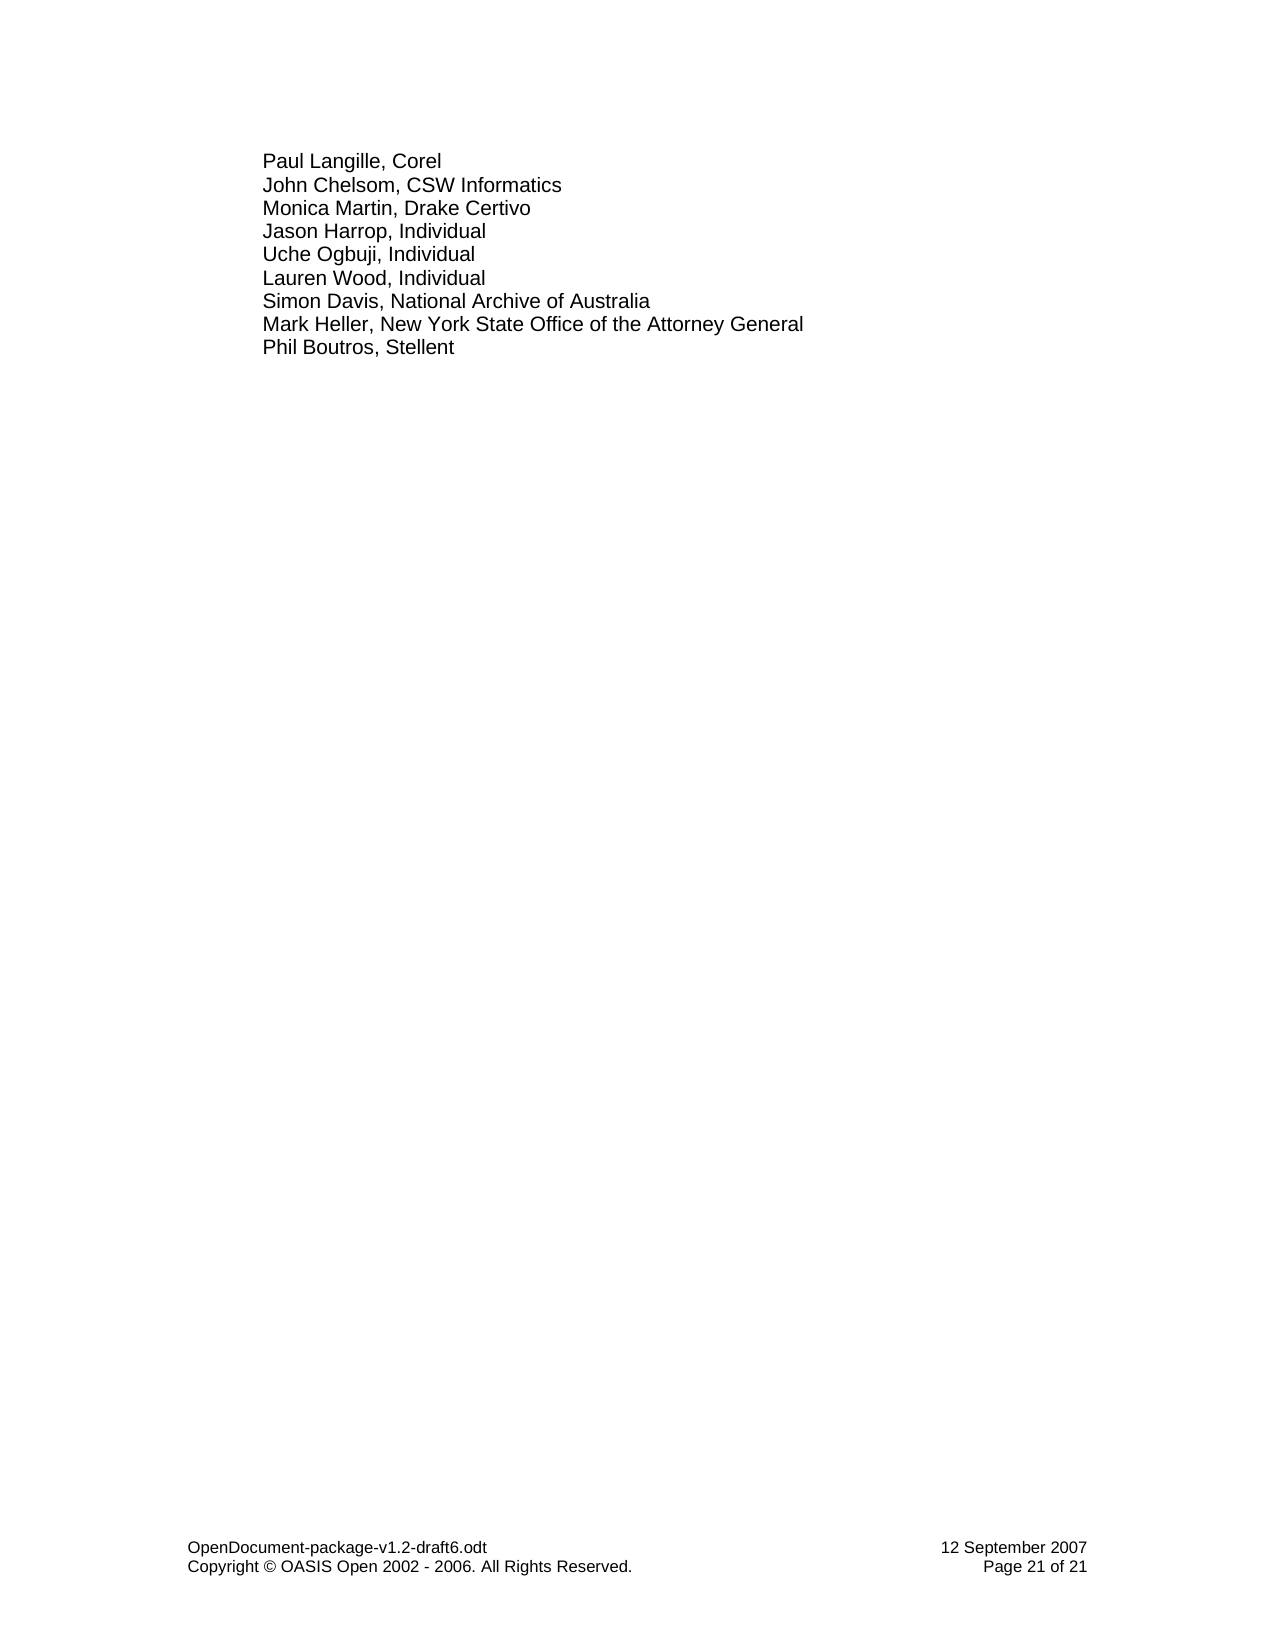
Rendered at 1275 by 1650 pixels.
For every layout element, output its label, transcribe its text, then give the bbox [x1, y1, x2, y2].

text John Chelsom, CSW Informatics [262, 173, 1088, 196]
text Monica Martin, Drake Certivo [262, 196, 1088, 220]
text Lauren Wood, Individual [262, 266, 1088, 289]
text Jason Harrop, Individual [262, 220, 1088, 243]
text Mark Heller, New York State Office of the Attorney General [262, 313, 1088, 336]
text Phil Boutros, Stellent [262, 336, 1088, 359]
text Paul Langille, Corel [262, 150, 1088, 173]
text Uche Ogbuji, Individual [262, 243, 1088, 266]
text Simon Davis, National Archive of Australia [262, 289, 1088, 313]
